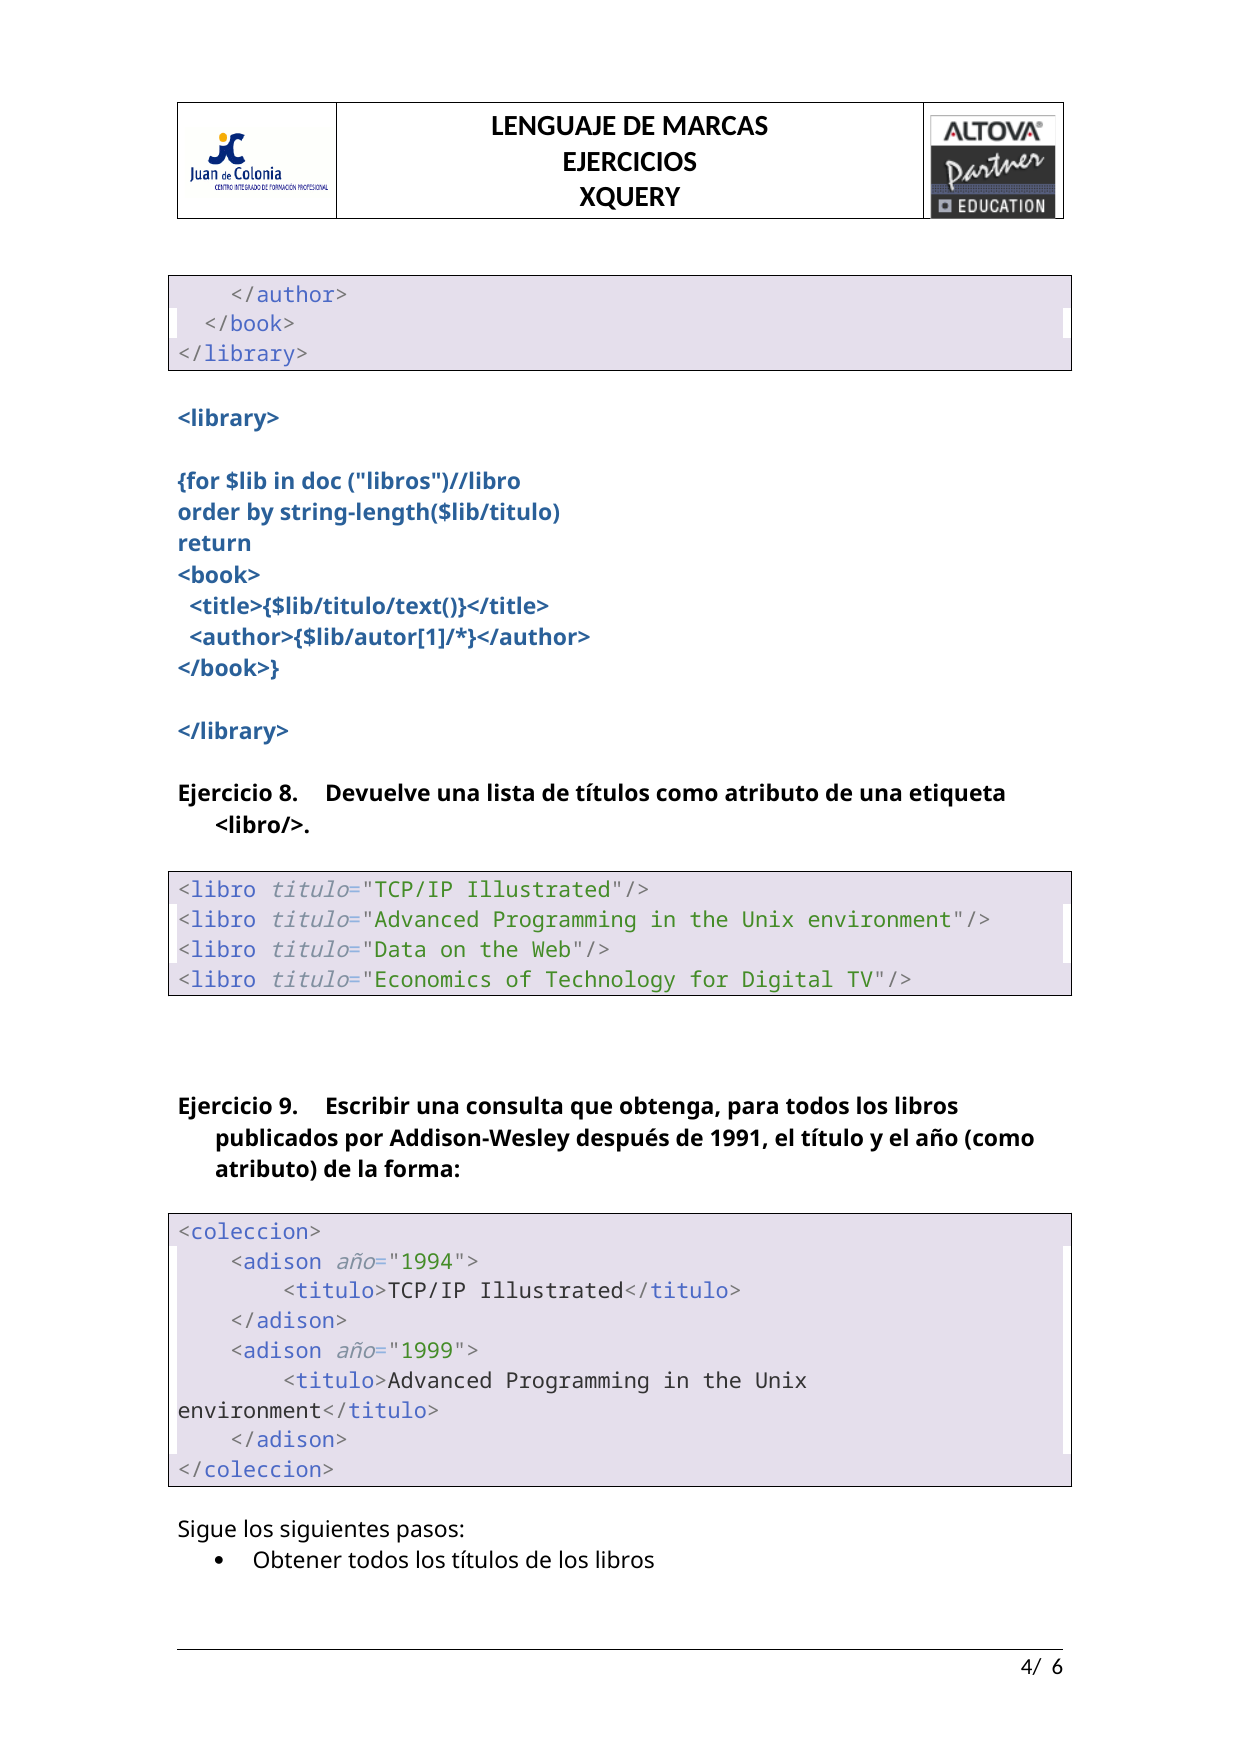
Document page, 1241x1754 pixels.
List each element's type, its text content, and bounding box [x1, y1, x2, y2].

text </adison> [177, 1424, 1063, 1451]
text <library> [177, 402, 1063, 433]
text </coleccion> [169, 1451, 1071, 1486]
text Sigue los siguientes pasos: [177, 1513, 1063, 1544]
text <title>{$lib/titulo/text()}</title> [177, 590, 1063, 621]
picture [184, 127, 335, 198]
text </library> [177, 715, 1063, 746]
text <libro titulo="TCP/IP Illustrated"/> [169, 872, 1071, 904]
text </library> [169, 335, 1071, 370]
text {for $lib in doc ("libros")//libro [177, 465, 1063, 496]
text <book> [177, 558, 1063, 590]
list Devuelve una lista de títulos como atributo de una etiqueta <libro/>. [177, 777, 1063, 840]
text order by string-length($lib/titulo) [177, 496, 1063, 527]
text </author> [169, 276, 1071, 308]
text <titulo>Advanced Programming in the Unix environment</titulo> [177, 1365, 1063, 1424]
text return [177, 527, 1063, 558]
text <coleccion> [169, 1214, 1071, 1246]
text <adison año="1999"> [177, 1335, 1063, 1365]
text <libro titulo="Data on the Web"/> [177, 934, 1063, 960]
list Obtener todos los títulos de los libros [215, 1544, 1063, 1576]
text <author>{$lib/autor[1]/*}</author> [177, 621, 1063, 652]
list Escribir una consulta que obtenga, para todos los libros publicados por Addison-Wesley después de 1991, el título y el año (como atributo) de la forma: [177, 1090, 1063, 1184]
text <libro titulo="Economics of Technology for Digital TV"/> [169, 960, 1071, 995]
text <libro titulo="Advanced Programming in the Unix environment"/> [177, 904, 1063, 934]
text </adison> [177, 1305, 1063, 1335]
text <titulo>TCP/IP Illustrated</titulo> [177, 1275, 1063, 1305]
text <adison año="1994"> [177, 1246, 1063, 1275]
text </book> [177, 308, 1063, 335]
text </book>} [177, 652, 1063, 683]
